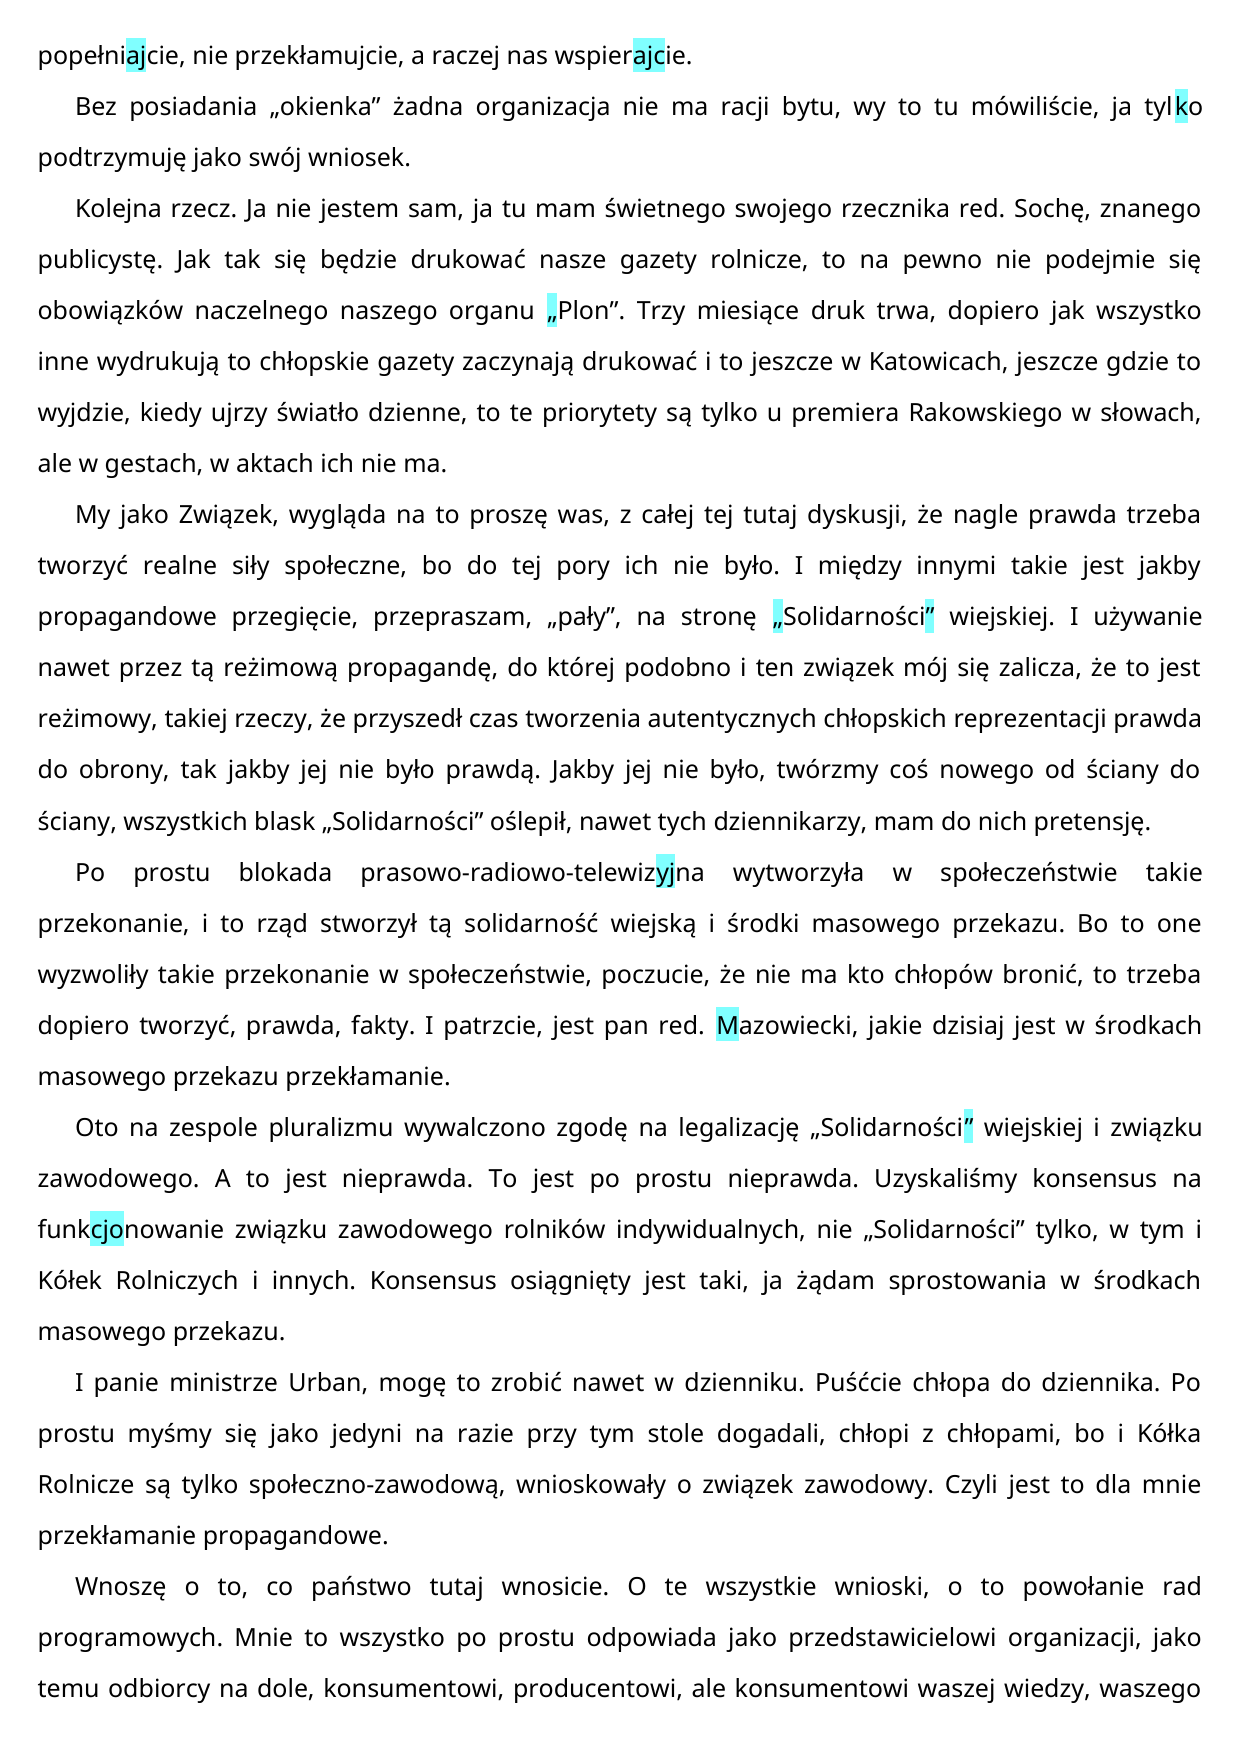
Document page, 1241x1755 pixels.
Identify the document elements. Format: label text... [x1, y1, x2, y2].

text Wnoszę o to, co państwo tutaj wnosicie. O te wszystkie wnioski, o to powołanie rad programowych. Mnie to wszystko po prostu odpowiada jako przedstawicielowi organizacji, jako temu odbiorcy na dole, konsumentowi, producentowi, ale konsumentowi waszej wiedzy, waszego [37, 1569, 1203, 1705]
text My jako Związek, wygląda na to proszę was, z całej tej tutaj dyskusji, że nagle prawda trzeba tworzyć realne siły społeczne, bo do tej pory ich nie było. I między innymi takie jest jakby propagandowe przegięcie, przepraszam, „pały”, na stronę „Solidarności” wiejskiej. I używanie nawet przez tą reżimową propagandę, do której podobno i ten związek mój się zalicza, że to jest reżimowy, takiej rzeczy, że przyszedł czas tworzenia autentycznych chłopskich reprezentacji prawda do obrony, tak jakby jej nie było prawdą. Jakby jej nie było, twórzmy coś nowego od ściany do ściany, wszystkich blask „Solidarności” oślepił, nawet tych dziennikarzy, mam do nich pretensję. [37, 497, 1203, 837]
text Bez posiadania „okienka” żadna organizacja nie ma racji bytu, wy to tu mówiliście, ja tylko podtrzymuję jako swój wniosek. [37, 88, 1203, 174]
text Kolejna rzecz. Ja nie jestem sam, ja tu mam świetnego swojego rzecznika red. Sochę, znanego publicystę. Jak tak się będzie drukować nasze gazety rolnicze, to na pewno nie podejmie się obowiązków naczelnego naszego organu „Plon”. Trzy miesiące druk trwa, dopiero jak wszystko inne wydrukują to chłopskie gazety zaczynają drukować i to jeszcze w Katowicach, jeszcze gdzie to wyjdzie, kiedy ujrzy światło dzienne, to te priorytety są tylko u premiera Rakowskiego w słowach, ale w gestach, w aktach ich nie ma. [37, 191, 1203, 480]
text Po prostu blokada prasowo-radiowo-telewizyjna wytworzyła w społeczeństwie takie przekonanie, i to rząd stworzył tą solidarność wiejską i środki masowego przekazu. Bo to one wyzwoliły takie przekonanie w społeczeństwie, poczucie, że nie ma kto chłopów bronić, to trzeba dopiero tworzyć, prawda, fakty. I patrzcie, jest pan red. Mazowiecki, jakie dzisiaj jest w środkach masowego przekazu przekłamanie. [37, 854, 1203, 1092]
text popełniajcie, nie przekłamujcie, a raczej nas wspierajcie. [37, 37, 1203, 72]
text Oto na zespole pluralizmu wywalczono zgodę na legalizację „Solidarności” wiejskiej i związku zawodowego. A to jest nieprawda. To jest po prostu nieprawda. Uzyskaliśmy konsensus na funkcjonowanie związku zawodowego rolników indywidualnych, nie „Solidarności” tylko, w tym i Kółek Rolniczych i innych. Konsensus osiągnięty jest taki, ja żądam sprostowania w środkach masowego przekazu. [37, 1109, 1203, 1348]
text I panie ministrze Urban, mogę to zrobić nawet w dzienniku. Puśćcie chłopa do dziennika. Po prostu myśmy się jako jedyni na razie przy tym stole dogadali, chłopi z chłopami, bo i Kółka Rolnicze są tylko społeczno-zawodową, wnioskowały o związek zawodowy. Czyli jest to dla mnie przekłamanie propagandowe. [37, 1364, 1203, 1552]
